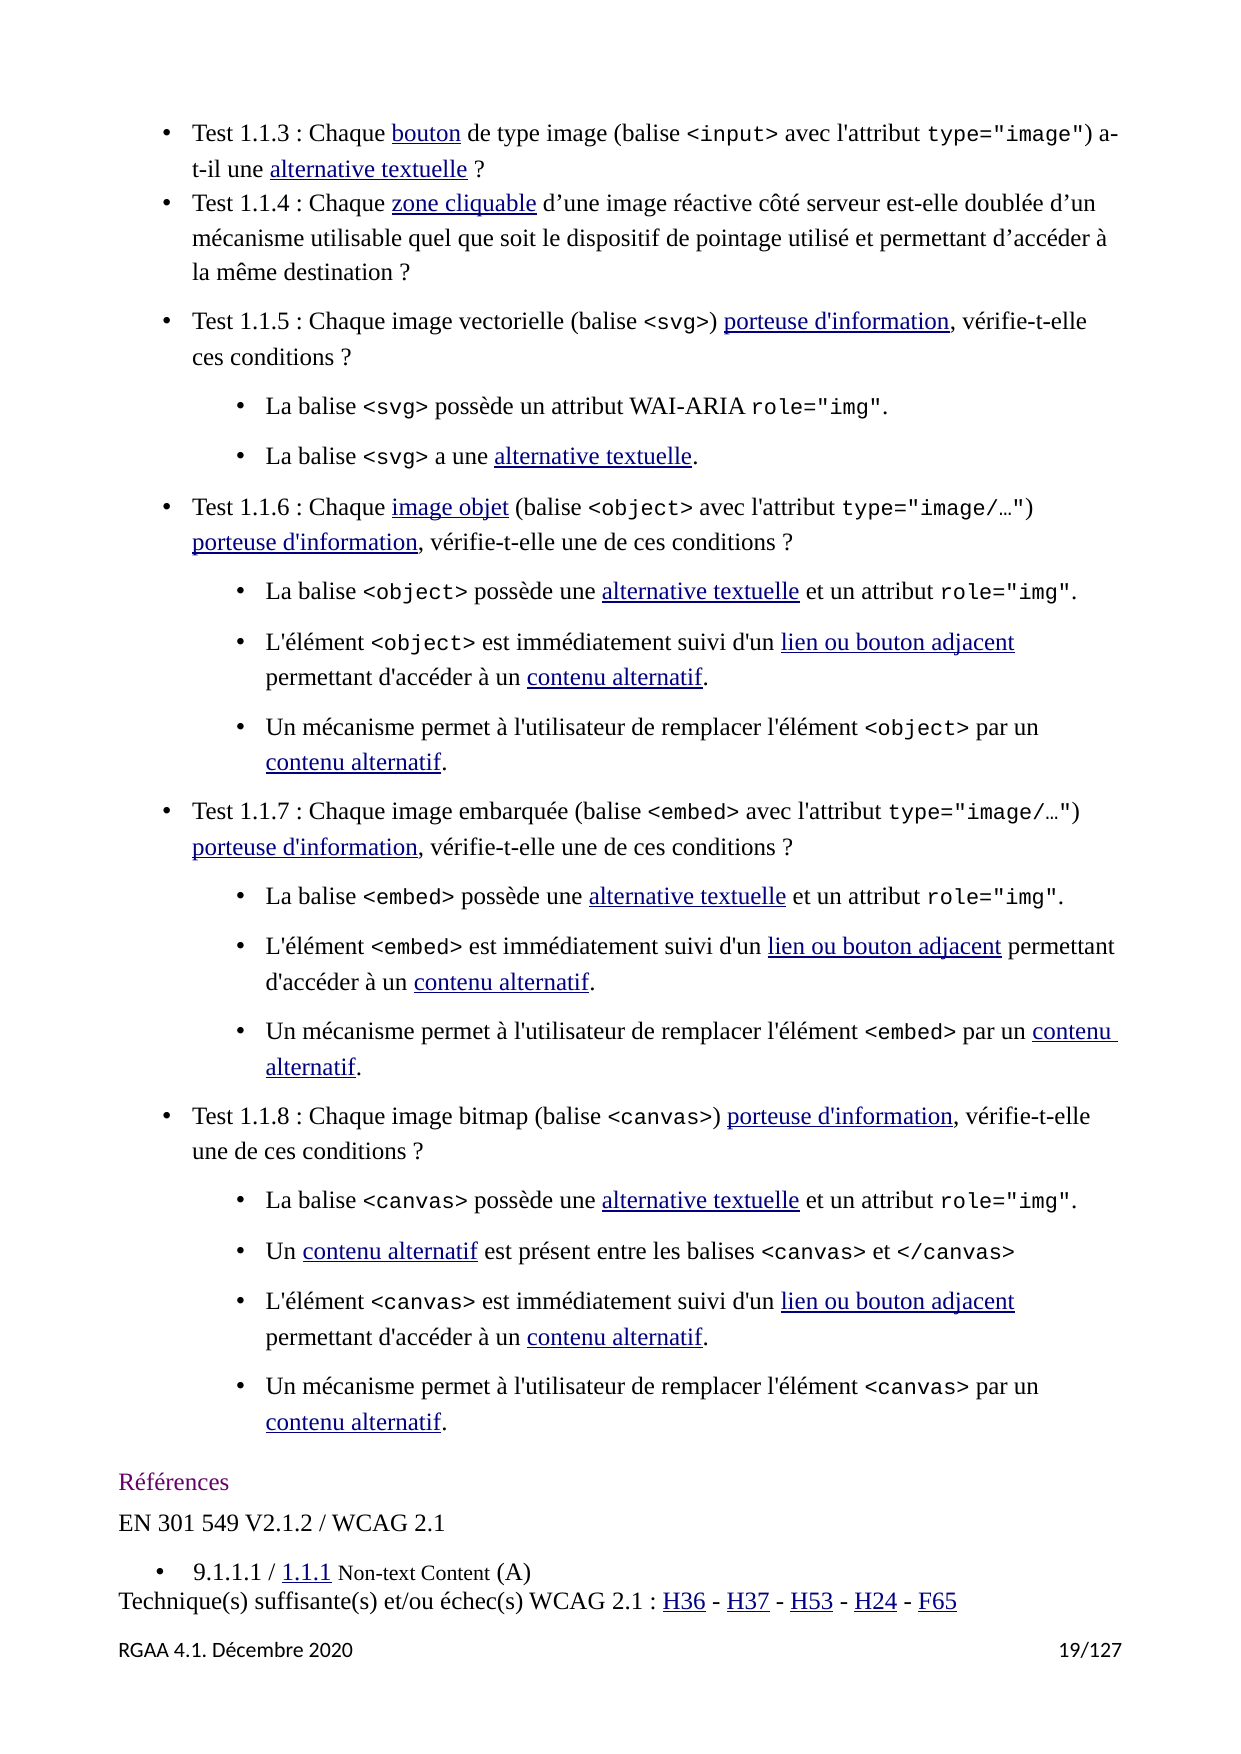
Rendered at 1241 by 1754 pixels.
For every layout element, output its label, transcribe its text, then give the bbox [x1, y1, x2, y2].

list Un mécanisme permet à l'utilisateur de remplacer l'élément <embed> par un contenu alternatif. [236, 1016, 1122, 1080]
list La balise <svg> possède un attribut WAI-ARIA role="img". [236, 391, 1122, 421]
list L'élément <embed> est immédiatement suivi d'un lien ou bouton adjacent permettant d'accéder à un contenu alternatif. [236, 931, 1122, 996]
list 9.1.1.1 / 1.1.1 Non-text Content (A) [156, 1557, 1122, 1586]
list L'élément <object> est immédiatement suivi d'un lien ou bouton adjacent permettant d'accéder à un contenu alternatif. [236, 627, 1122, 691]
text EN 301 549 V2.1.2 / WCAG 2.1 [118, 1508, 1122, 1537]
list Un contenu alternatif est présent entre les balises <canvas> et </canvas> [236, 1236, 1122, 1266]
list Test 1.1.6 : Chaque image objet (balise <object> avec l'attribut type="image/…") porteuse d'information, vérifie-t-elle une de ces conditions ? [162, 492, 1122, 556]
list La balise <object> possède une alternative textuelle et un attribut role="img". [236, 576, 1122, 606]
list Un mécanisme permet à l'utilisateur de remplacer l'élément <canvas> par un contenu alternatif. [236, 1371, 1122, 1435]
list Un mécanisme permet à l'utilisateur de remplacer l'élément <object> par un contenu alternatif. [236, 712, 1122, 776]
list Test 1.1.8 : Chaque image bitmap (balise <canvas>) porteuse d'information, vérifie-t-elle une de ces conditions ? [162, 1101, 1122, 1165]
subtitle Références [118, 1467, 1122, 1496]
list La balise <canvas> possède une alternative textuelle et un attribut role="img". [236, 1185, 1122, 1215]
list Test 1.1.4 : Chaque zone cliquable d’une image réactive côté serveur est-elle doublée d’un mécanisme utilisable quel que soit le dispositif de pointage utilisé et permettant d’accéder à la même destination ? [162, 188, 1122, 286]
text Technique(s) suffisante(s) et/ou échec(s) WCAG 2.1 : H36 - H37 - H53 - H24 - F65 [118, 1586, 1122, 1614]
list Test 1.1.7 : Chaque image embarquée (balise <embed> avec l'attribut type="image/…") porteuse d'information, vérifie-t-elle une de ces conditions ? [162, 796, 1122, 861]
list Test 1.1.3 : Chaque bouton de type image (balise <input> avec l'attribut type="image") a-t-il une alternative textuelle ? [162, 118, 1122, 182]
list La balise <svg> a une alternative textuelle. [236, 441, 1122, 471]
list L'élément <canvas> est immédiatement suivi d'un lien ou bouton adjacent permettant d'accéder à un contenu alternatif. [236, 1286, 1122, 1351]
list La balise <embed> possède une alternative textuelle et un attribut role="img". [236, 881, 1122, 911]
list Test 1.1.5 : Chaque image vectorielle (balise <svg>) porteuse d'information, vérifie-t-elle ces conditions ? [162, 306, 1122, 371]
